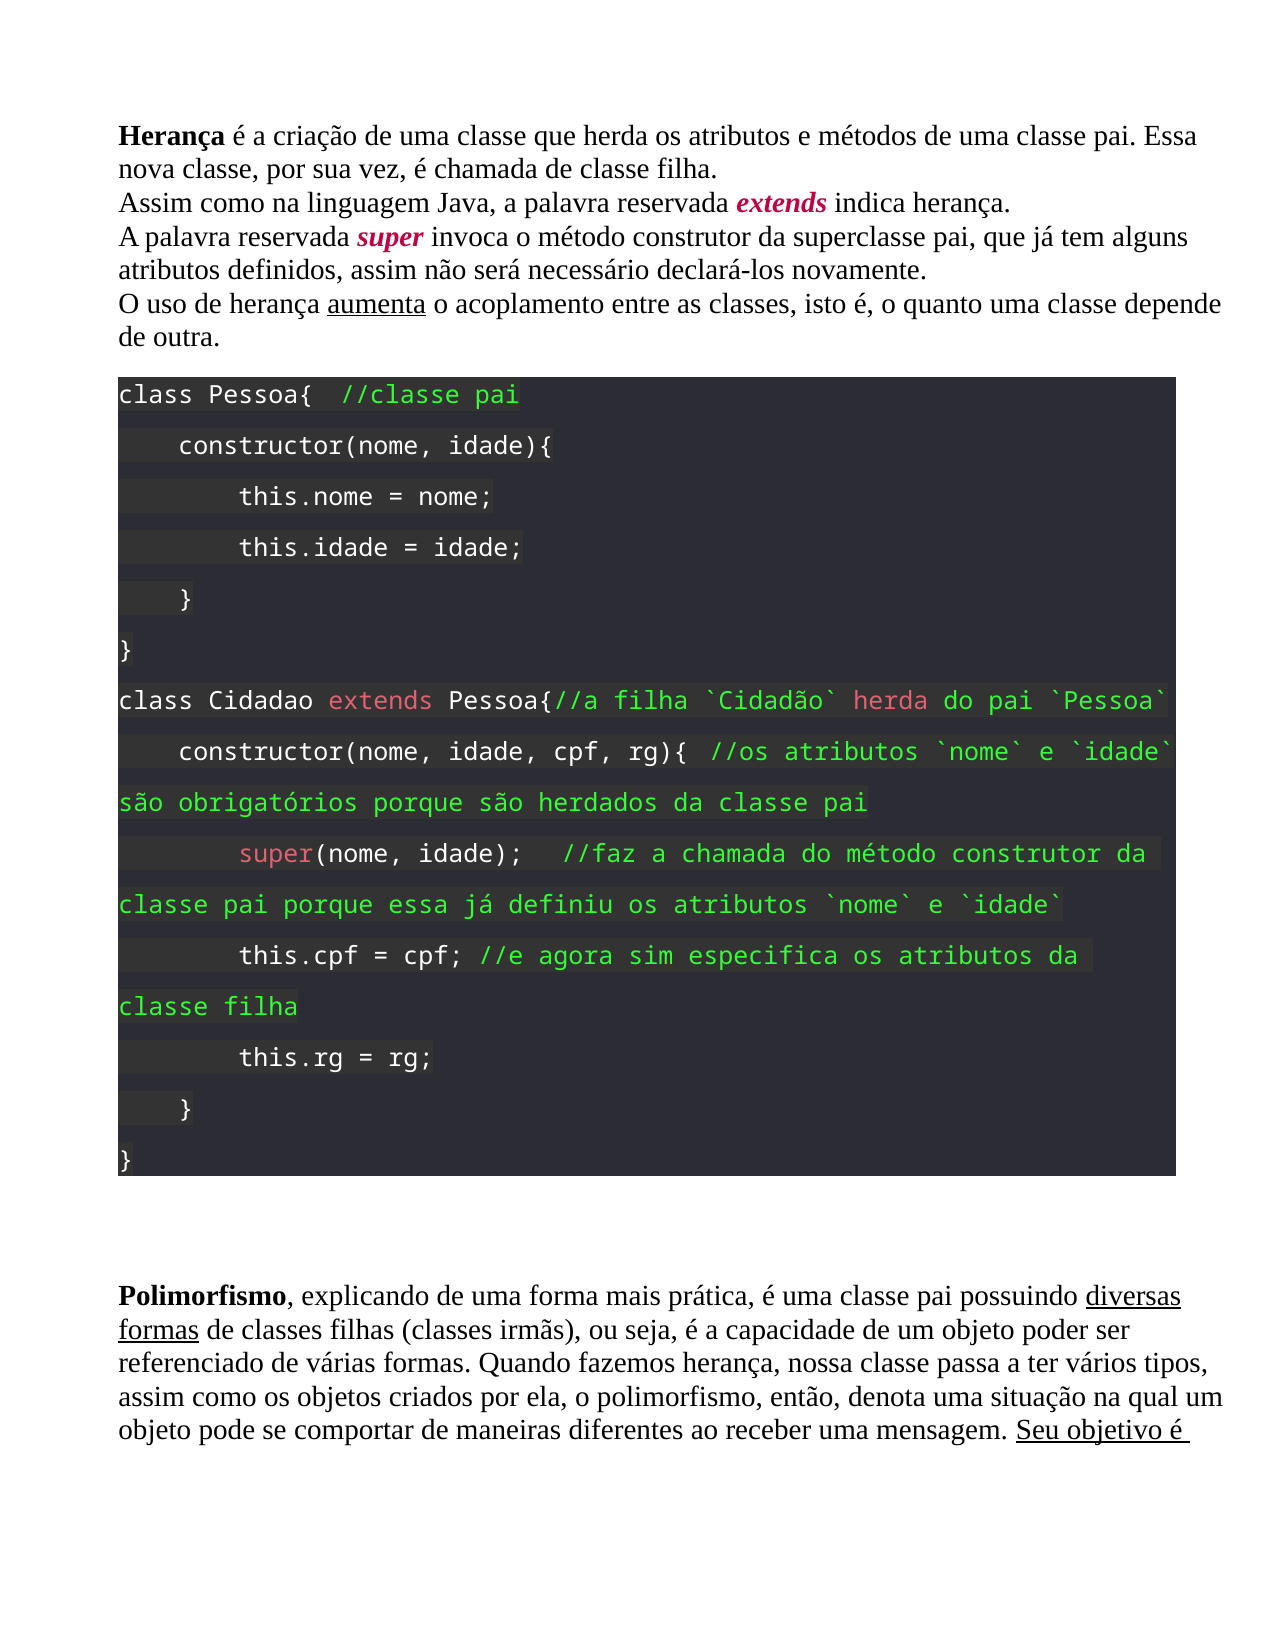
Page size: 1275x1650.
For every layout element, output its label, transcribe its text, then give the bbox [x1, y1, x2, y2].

text } [118, 581, 1176, 615]
text this.cpf = cpf; //e agora sim especifica os atributos da classe filha [118, 938, 1176, 1023]
text } [118, 632, 1176, 666]
text this.idade = idade; [118, 530, 1176, 564]
text Assim como na linguagem Java, a palavra reservada extends indica herança. [118, 185, 1229, 219]
text } [118, 1142, 1176, 1176]
text O uso de herança aumenta o acoplamento entre as classes, isto é, o quanto uma classe depende de outra. [118, 286, 1229, 353]
text Herança é a criação de uma classe que herda os atributos e métodos de uma classe pai. Essa nova classe, por sua vez, é chamada de classe filha. [118, 118, 1229, 185]
text Polimorfismo, explicando de uma forma mais prática, é uma classe pai possuindo diversas formas de classes filhas (classes irmãs), ou seja, é a capacidade de um objeto poder ser referenciado de várias formas. Quando fazemos herança, nossa classe passa a ter vários tipos, assim como os objetos criados por ela, o polimorfismo, então, denota uma situação na qual um objeto pode se comportar de maneiras diferentes ao receber uma mensagem. Seu objetivo é [118, 1278, 1229, 1446]
text } [118, 1091, 1176, 1125]
text class Cidadao extends Pessoa{//a filha `Cidadão` herda do pai `Pessoa` [118, 683, 1176, 717]
text constructor(nome, idade){ [118, 428, 1176, 462]
text class Pessoa{ //classe pai [118, 377, 1176, 411]
text A palavra reservada super invoca o método construtor da superclasse pai, que já tem alguns atributos definidos, assim não será necessário declará-los novamente. [118, 219, 1229, 286]
text this.nome = nome; [118, 479, 1176, 513]
text super(nome, idade); //faz a chamada do método construtor da classe pai porque essa já definiu os atributos `nome` e `idade` [118, 836, 1176, 921]
text this.rg = rg; [118, 1040, 1176, 1074]
text constructor(nome, idade, cpf, rg){ //os atributos `nome` e `idade` são obrigatórios porque são herdados da classe pai [118, 734, 1176, 819]
